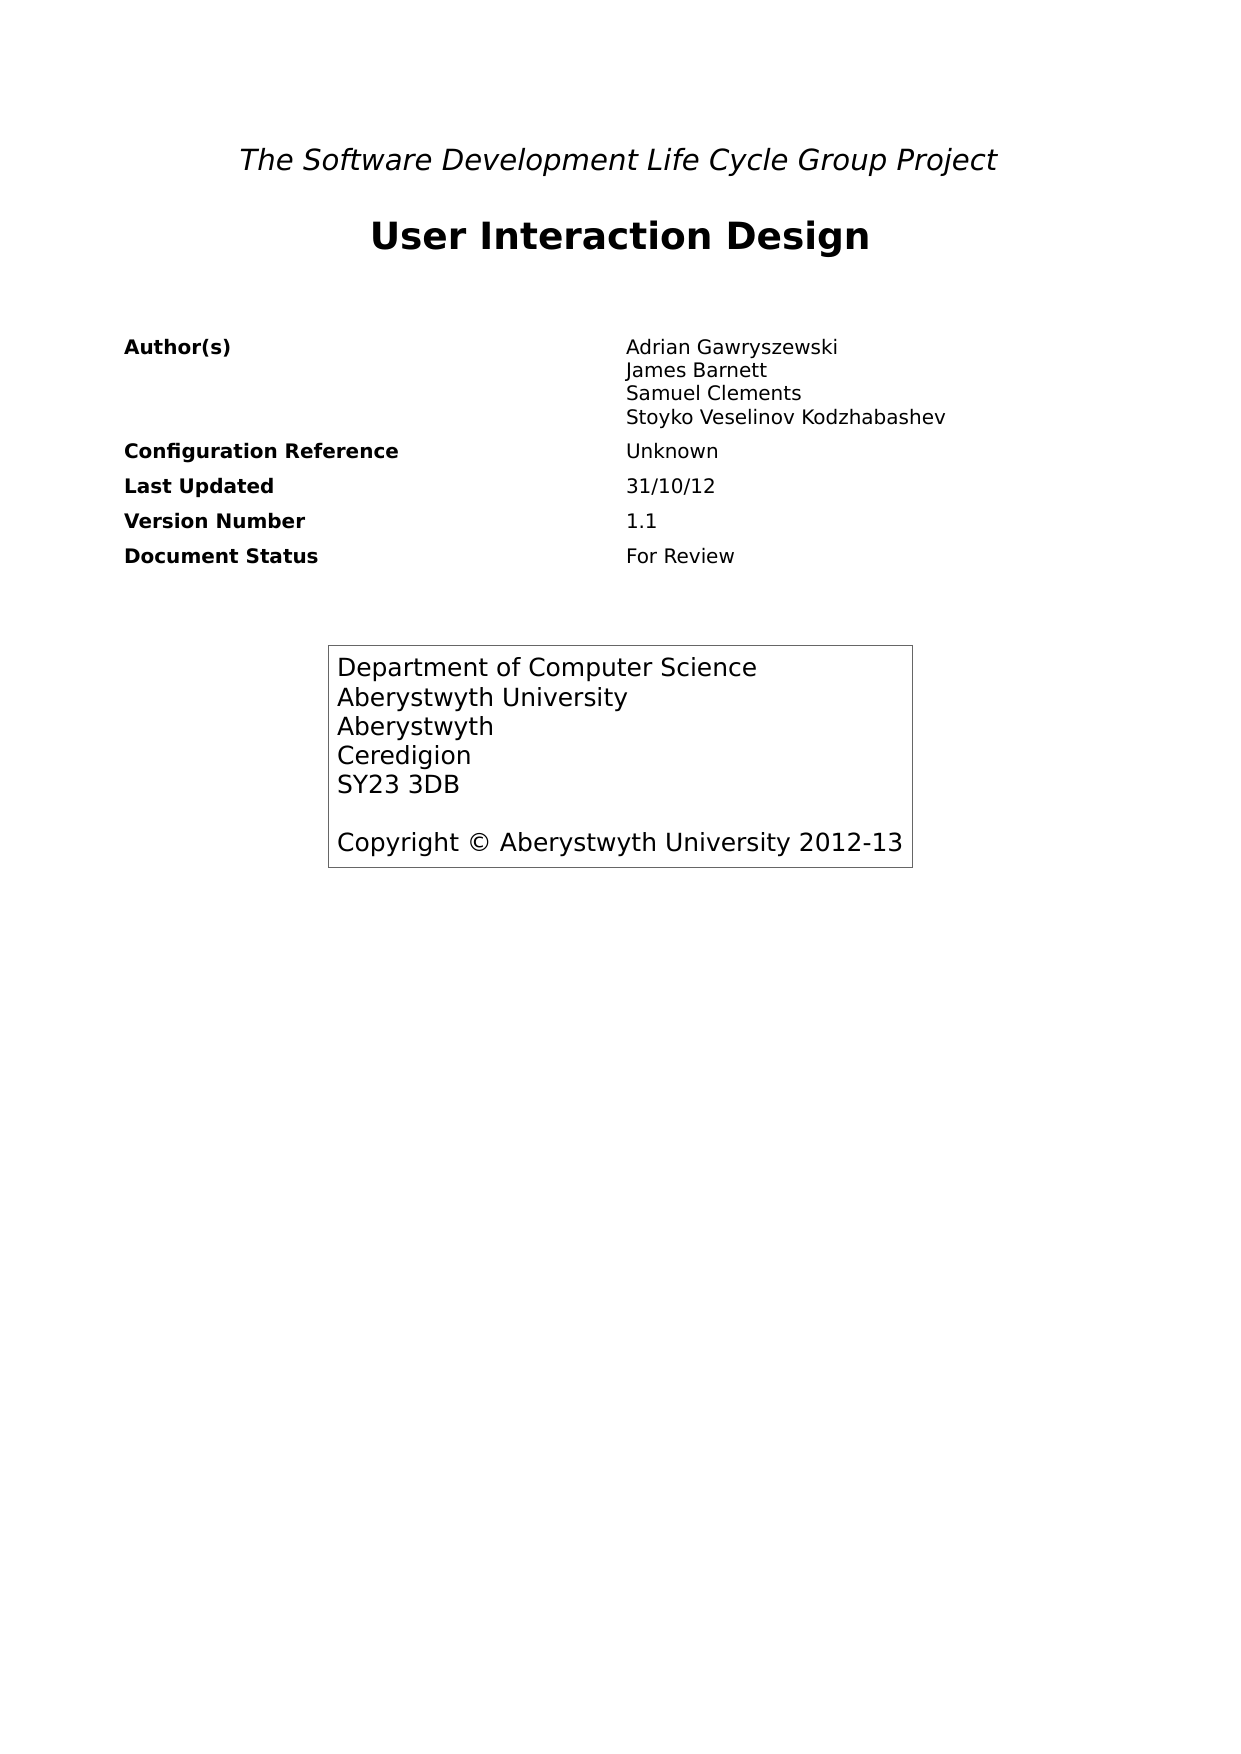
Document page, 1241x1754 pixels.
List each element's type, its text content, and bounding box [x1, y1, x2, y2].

table_cell For Review [620, 539, 1122, 574]
text Department of Computer Science [337, 654, 903, 683]
subtitle The Software Development Life Cycle Group Project [118, 143, 1122, 177]
table_cell Configuration Reference [118, 435, 620, 469]
table_cell Unknown [620, 435, 1122, 469]
text SY23 3DB [337, 770, 903, 799]
text Ceredigion [337, 741, 903, 770]
text Aberystwyth [337, 712, 903, 741]
table_cell 1.1 [620, 504, 1122, 539]
table_cell Document Status [118, 539, 620, 574]
table_cell Version Number [118, 504, 620, 539]
table_header Adrian Gawryszewski James Barnett Samuel Clements Stoyko Veselinov Kodzhabashev [620, 330, 1122, 434]
table_header Author(s) [118, 330, 620, 434]
table_cell Last Updated [118, 469, 620, 504]
text Aberystwyth University [337, 683, 903, 712]
text Copyright © Aberystwyth University 2012-13 [337, 829, 903, 858]
table_cell 31/10/12 [620, 469, 1122, 504]
title User Interaction Design [118, 214, 1122, 258]
